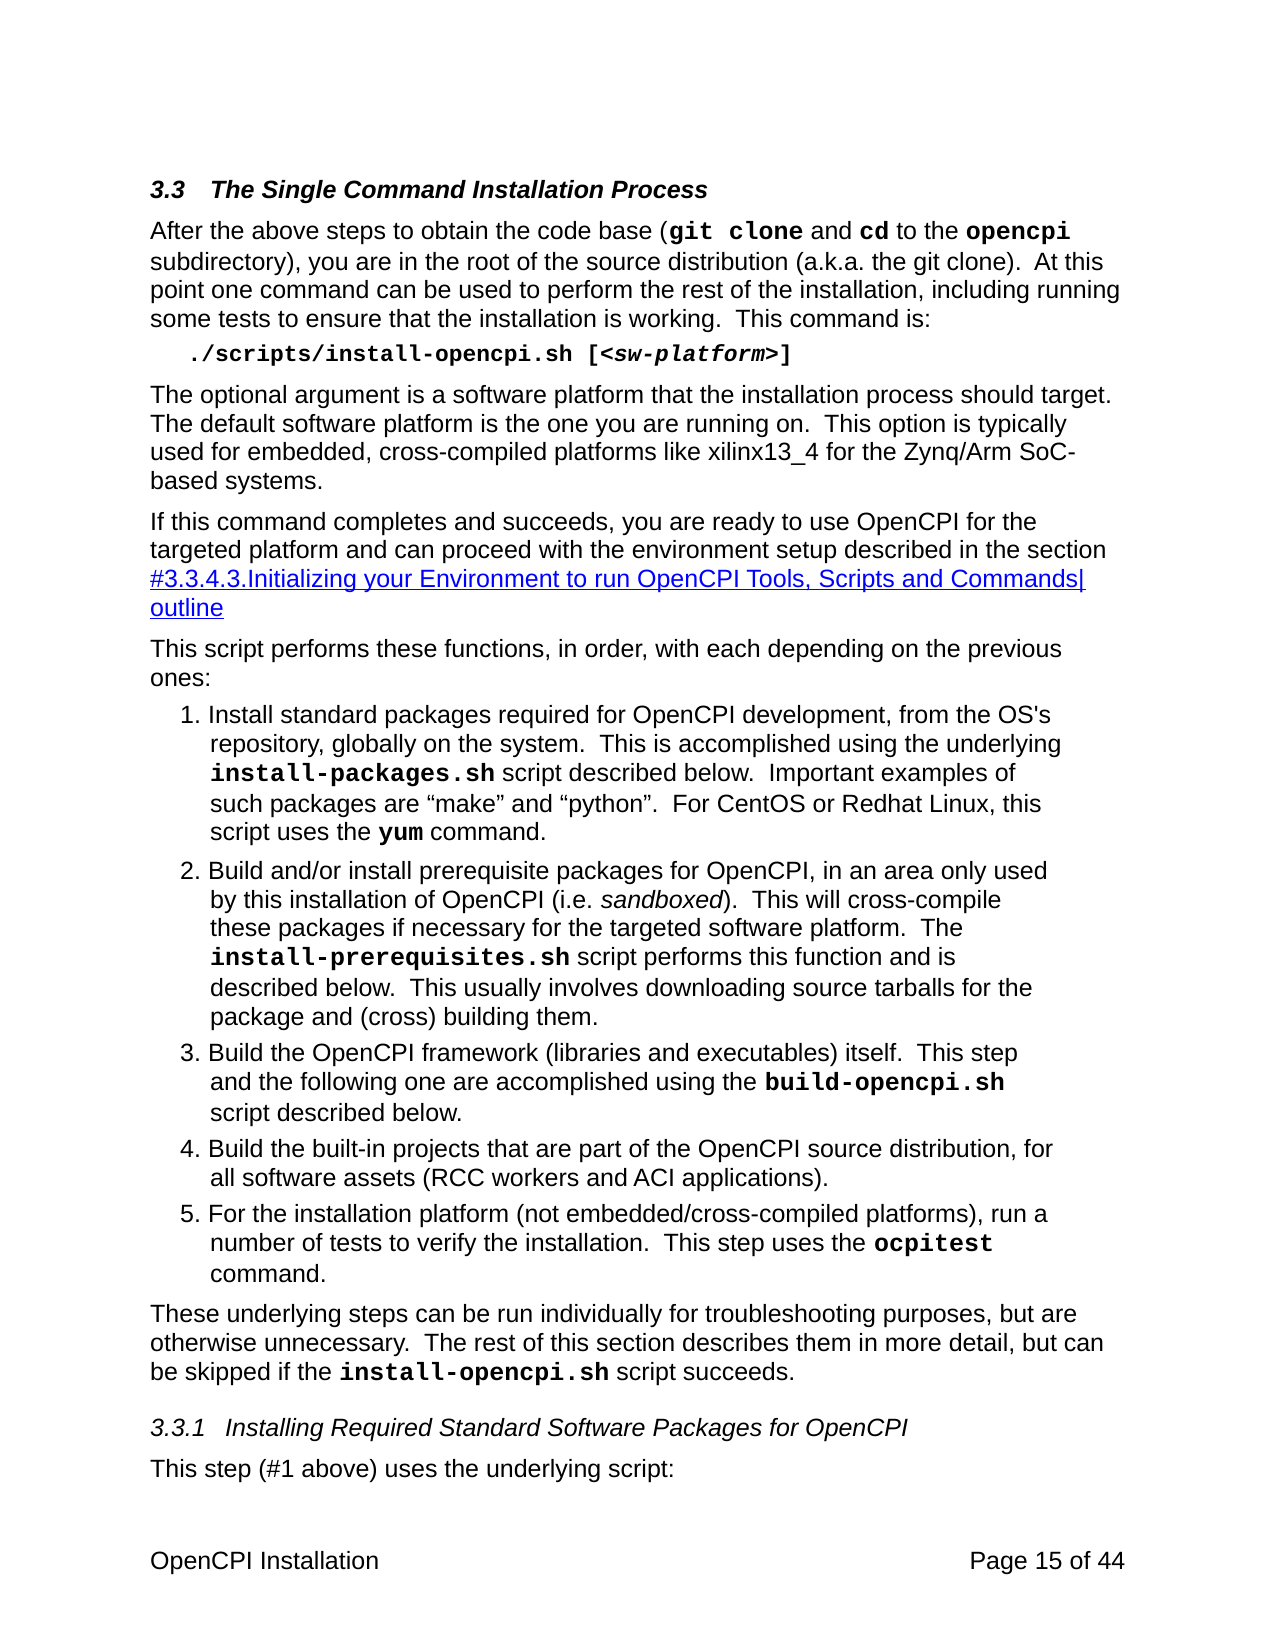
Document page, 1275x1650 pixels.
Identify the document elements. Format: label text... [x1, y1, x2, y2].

list Build and/or install prerequisite packages for OpenCPI, in an area only used by this installation of OpenCPI (i.e. sandboxed). This will cross-compile these packages if necessary for the targeted software platform. The install-prerequisites.sh script performs this function and is described below. This usually involves downloading source tarballs for the package and (cross) building them. [180, 856, 1065, 1031]
subtitle Installing Required Standard Software Packages for OpenCPI [150, 1413, 1125, 1442]
text If this command completes and succeeds, you are ready to use OpenCPI for the targeted platform and can proceed with the environment setup described in the section #3.3.4.3.Initializing your Environment to run OpenCPI Tools, Scripts and Commands|outline [150, 507, 1125, 622]
text The optional argument is a software platform that the installation process should target. The default software platform is the one you are running on. This option is typically used for embedded, cross-compiled platforms like xilinx13_4 for the Zynq/Arm SoC-based systems. [150, 380, 1125, 495]
text This script performs these functions, in order, with each depending on the previous ones: [150, 634, 1125, 691]
list Install standard packages required for OpenCPI development, from the OS's repository, globally on the system. This is accomplished using the underlying install-packages.sh script described below. Important examples of such packages are “make” and “python”. For CentOS or Redhat Linux, this script uses the yum command. [180, 700, 1065, 848]
text ./scripts/install-opencpi.sh [<sw-platform>] [187, 342, 1125, 368]
list Build the OpenCPI framework (libraries and executables) itself. This step and the following one are accomplished using the build-opencpi.sh script described below. [180, 1038, 1065, 1126]
text This step (#1 above) uses the underlying script: [150, 1453, 1125, 1482]
list For the installation platform (not embedded/cross-compiled platforms), run a number of tests to verify the installation. This step uses the ocpitest command. [180, 1199, 1065, 1287]
text These underlying steps can be run individually for troubleshooting purposes, but are otherwise unnecessary. The rest of this section describes them in more detail, but can be skipped if the install-opencpi.sh script succeeds. [150, 1299, 1125, 1388]
subtitle The Single Command Installation Process [150, 175, 1125, 204]
list Build the built-in projects that are part of the OpenCPI source distribution, for all software assets (RCC workers and ACI applications). [180, 1134, 1065, 1191]
text After the above steps to obtain the code base (git clone and cd to the opencpi subdirectory), you are in the root of the source distribution (a.k.a. the git clone). At this point one command can be used to perform the rest of the installation, including running some tests to ensure that the installation is working. This command is: [150, 216, 1125, 333]
